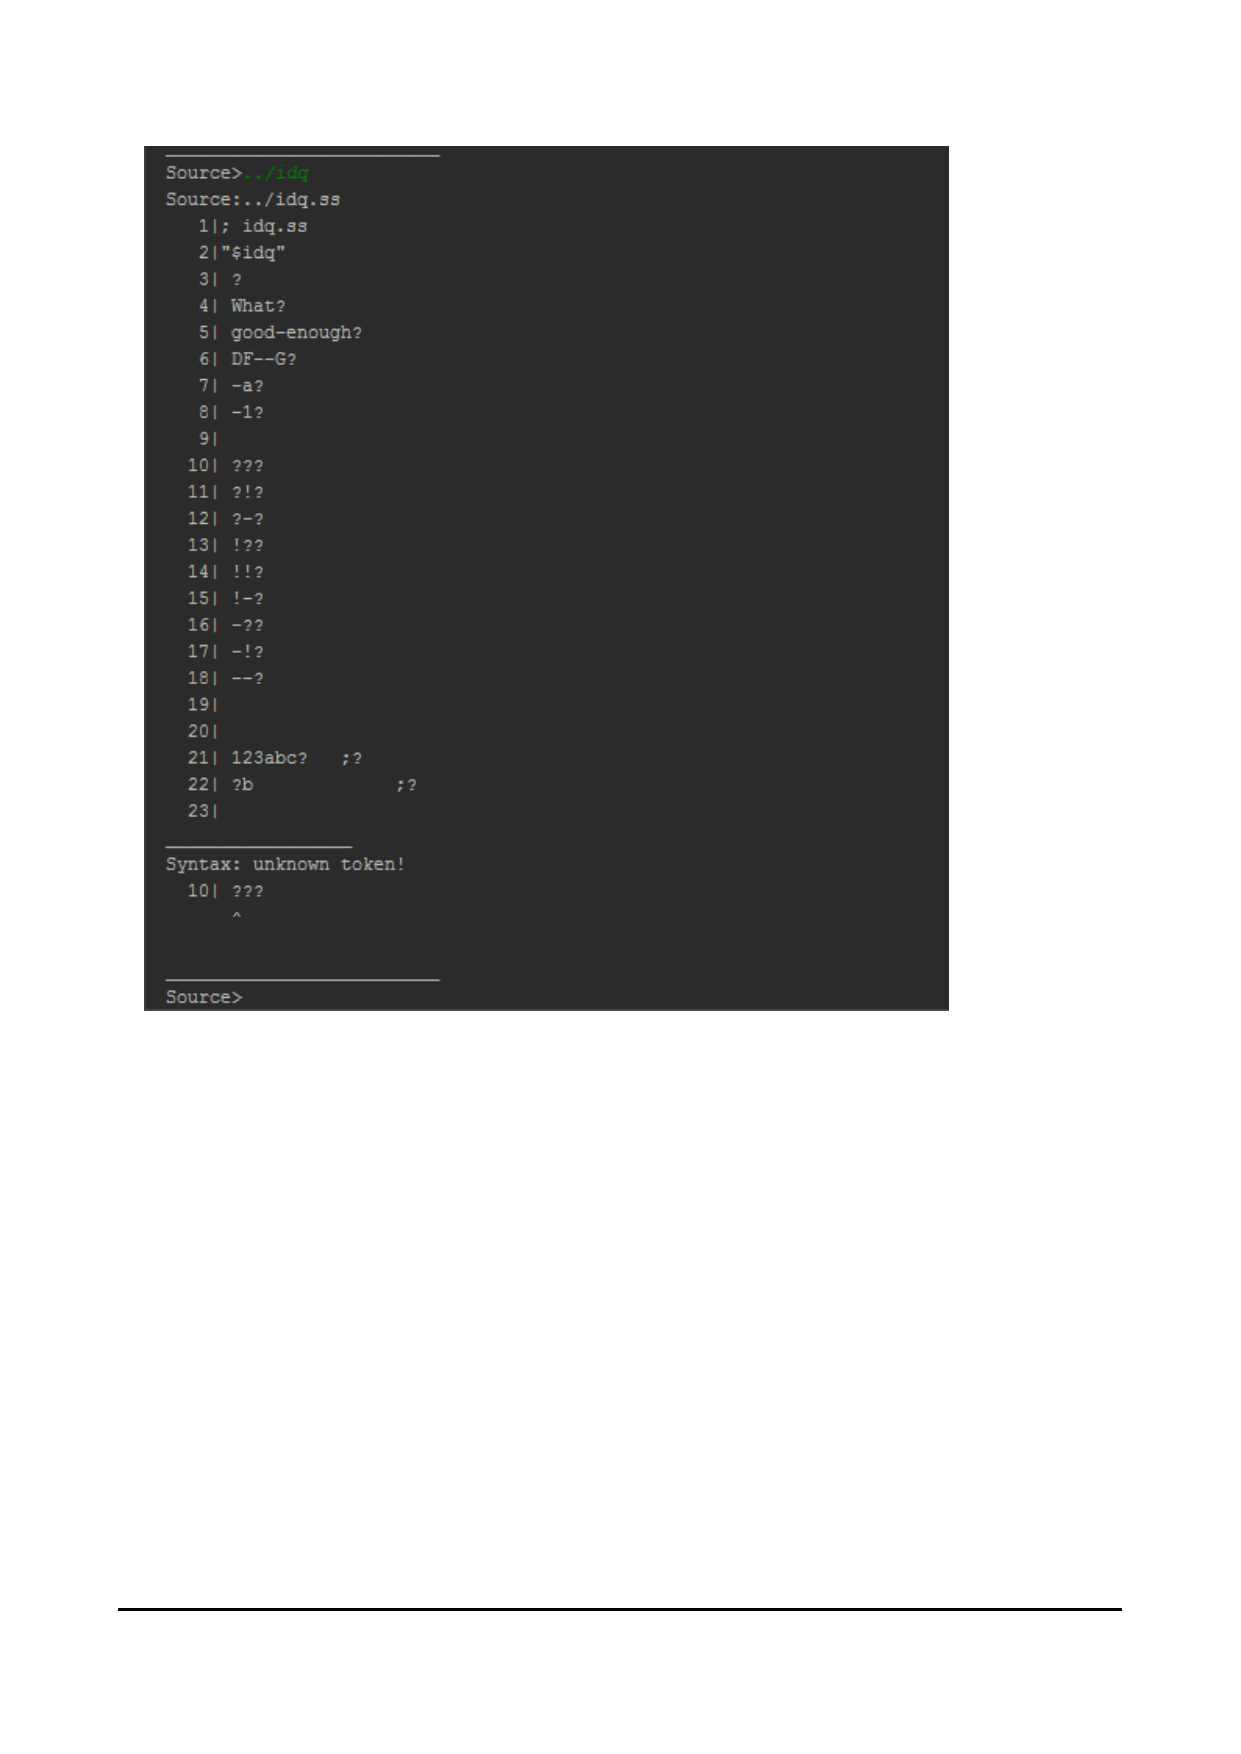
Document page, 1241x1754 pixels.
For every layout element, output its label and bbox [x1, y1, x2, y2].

picture [144, 146, 949, 1011]
